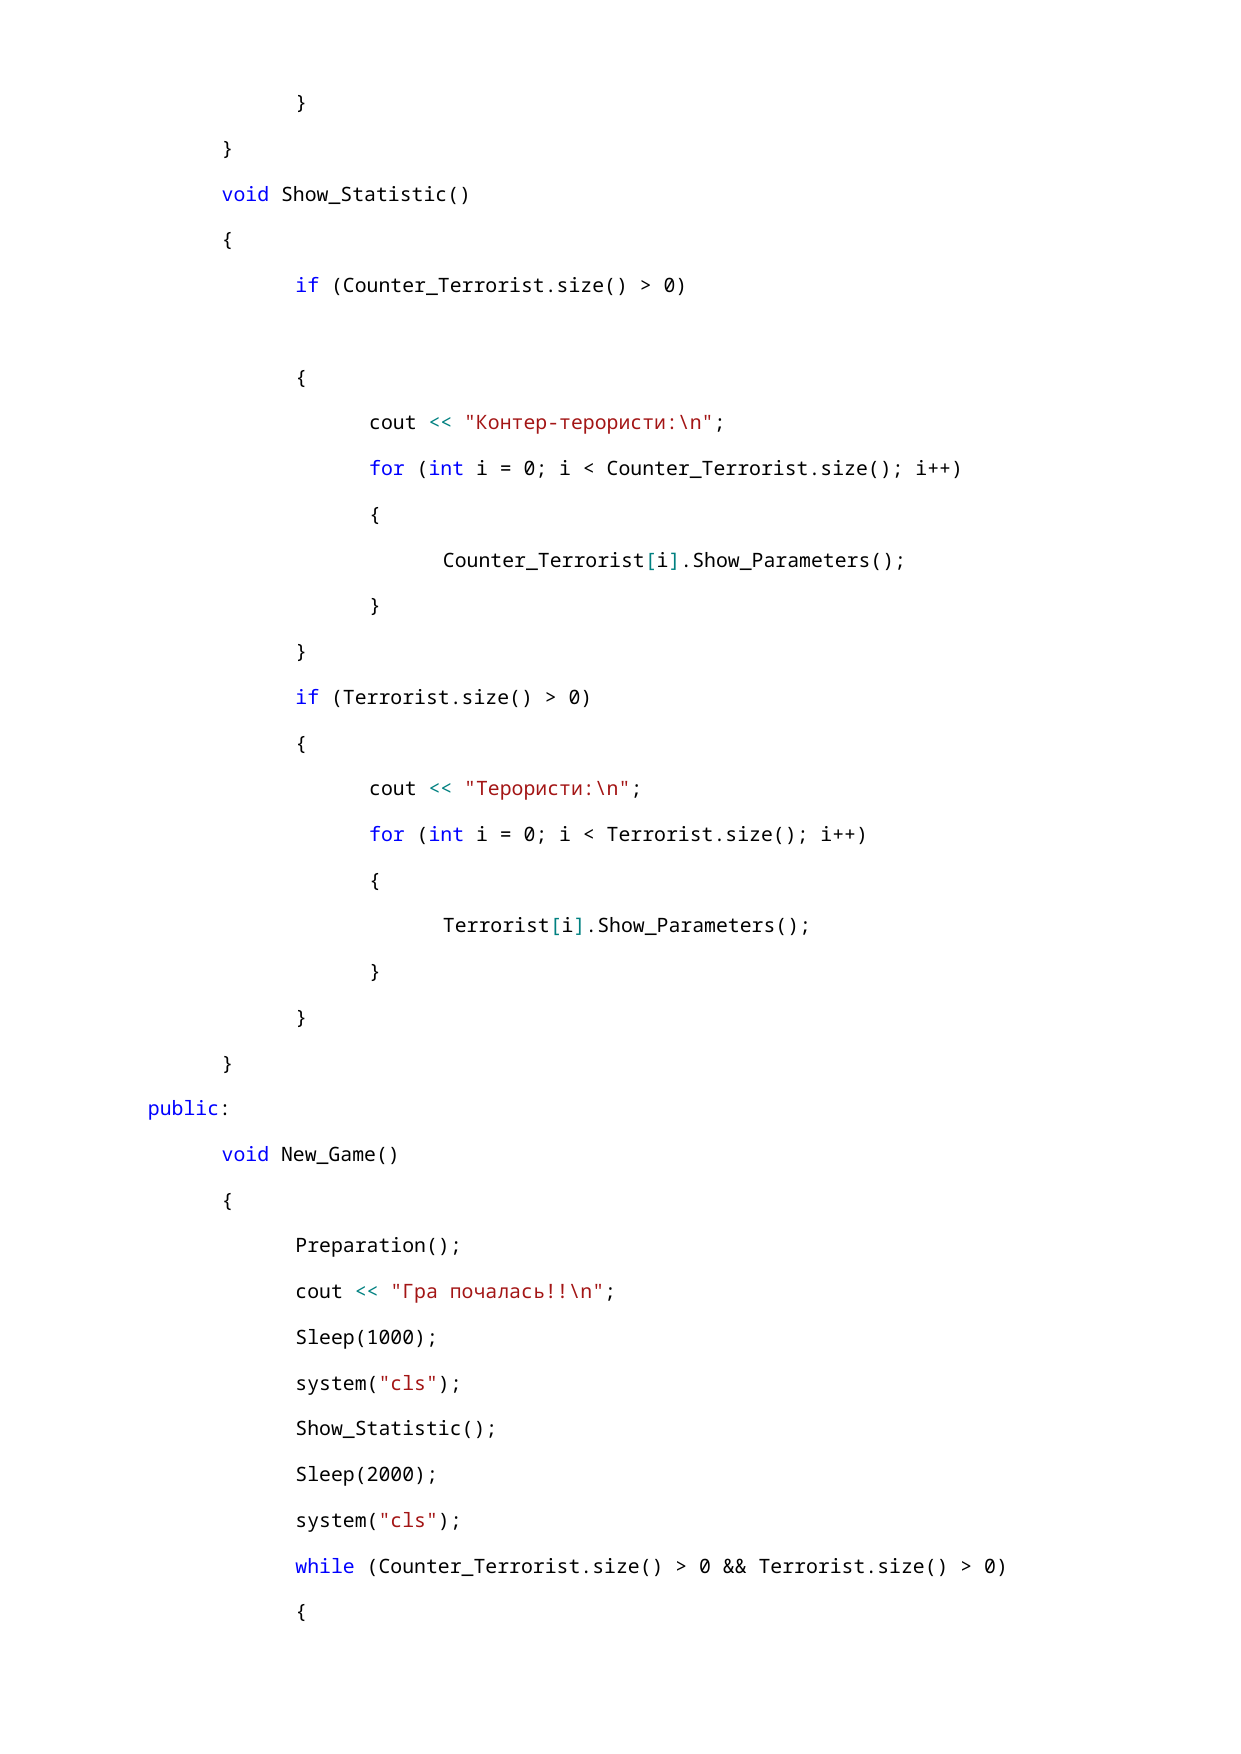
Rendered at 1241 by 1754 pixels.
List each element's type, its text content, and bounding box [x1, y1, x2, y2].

text Sleep(1000); [148, 1323, 1152, 1350]
text { [148, 363, 1152, 390]
text } [148, 1003, 1152, 1030]
text cout << "Гра почалась!!\n"; [148, 1277, 1152, 1304]
text if (Terrorist.size() > 0) [148, 683, 1152, 710]
text system("cls"); [148, 1506, 1152, 1533]
text Sleep(2000); [148, 1460, 1152, 1487]
text Terrorist[i].Show_Parameters(); [148, 912, 1152, 939]
text if (Counter_Terrorist.size() > 0) [148, 271, 1152, 298]
text void New_Game() [148, 1140, 1152, 1167]
text { [148, 1186, 1152, 1213]
text for (int i = 0; i < Counter_Terrorist.size(); i++) [148, 454, 1152, 481]
text Preparation(); [148, 1232, 1152, 1259]
text void Show_Statistic() [148, 180, 1152, 207]
text cout << "Терористи:\n"; [148, 774, 1152, 801]
text } [148, 957, 1152, 984]
text Show_Statistic(); [148, 1415, 1152, 1442]
text } [148, 1049, 1152, 1076]
text { [148, 1598, 1152, 1624]
text } [148, 637, 1152, 664]
text { [148, 226, 1152, 253]
text public: [148, 1094, 1152, 1122]
text } [148, 592, 1152, 618]
text Counter_Terrorist[i].Show_Parameters(); [148, 546, 1152, 573]
text for (int i = 0; i < Terrorist.size(); i++) [148, 820, 1152, 847]
text { [148, 729, 1152, 756]
text { [148, 500, 1152, 527]
text } [148, 88, 1152, 116]
text cout << "Контер-терористи:\n"; [148, 409, 1152, 436]
text system("cls"); [148, 1369, 1152, 1396]
text { [148, 866, 1152, 893]
text } [148, 134, 1152, 161]
text while (Counter_Terrorist.size() > 0 && Terrorist.size() > 0) [148, 1552, 1152, 1579]
